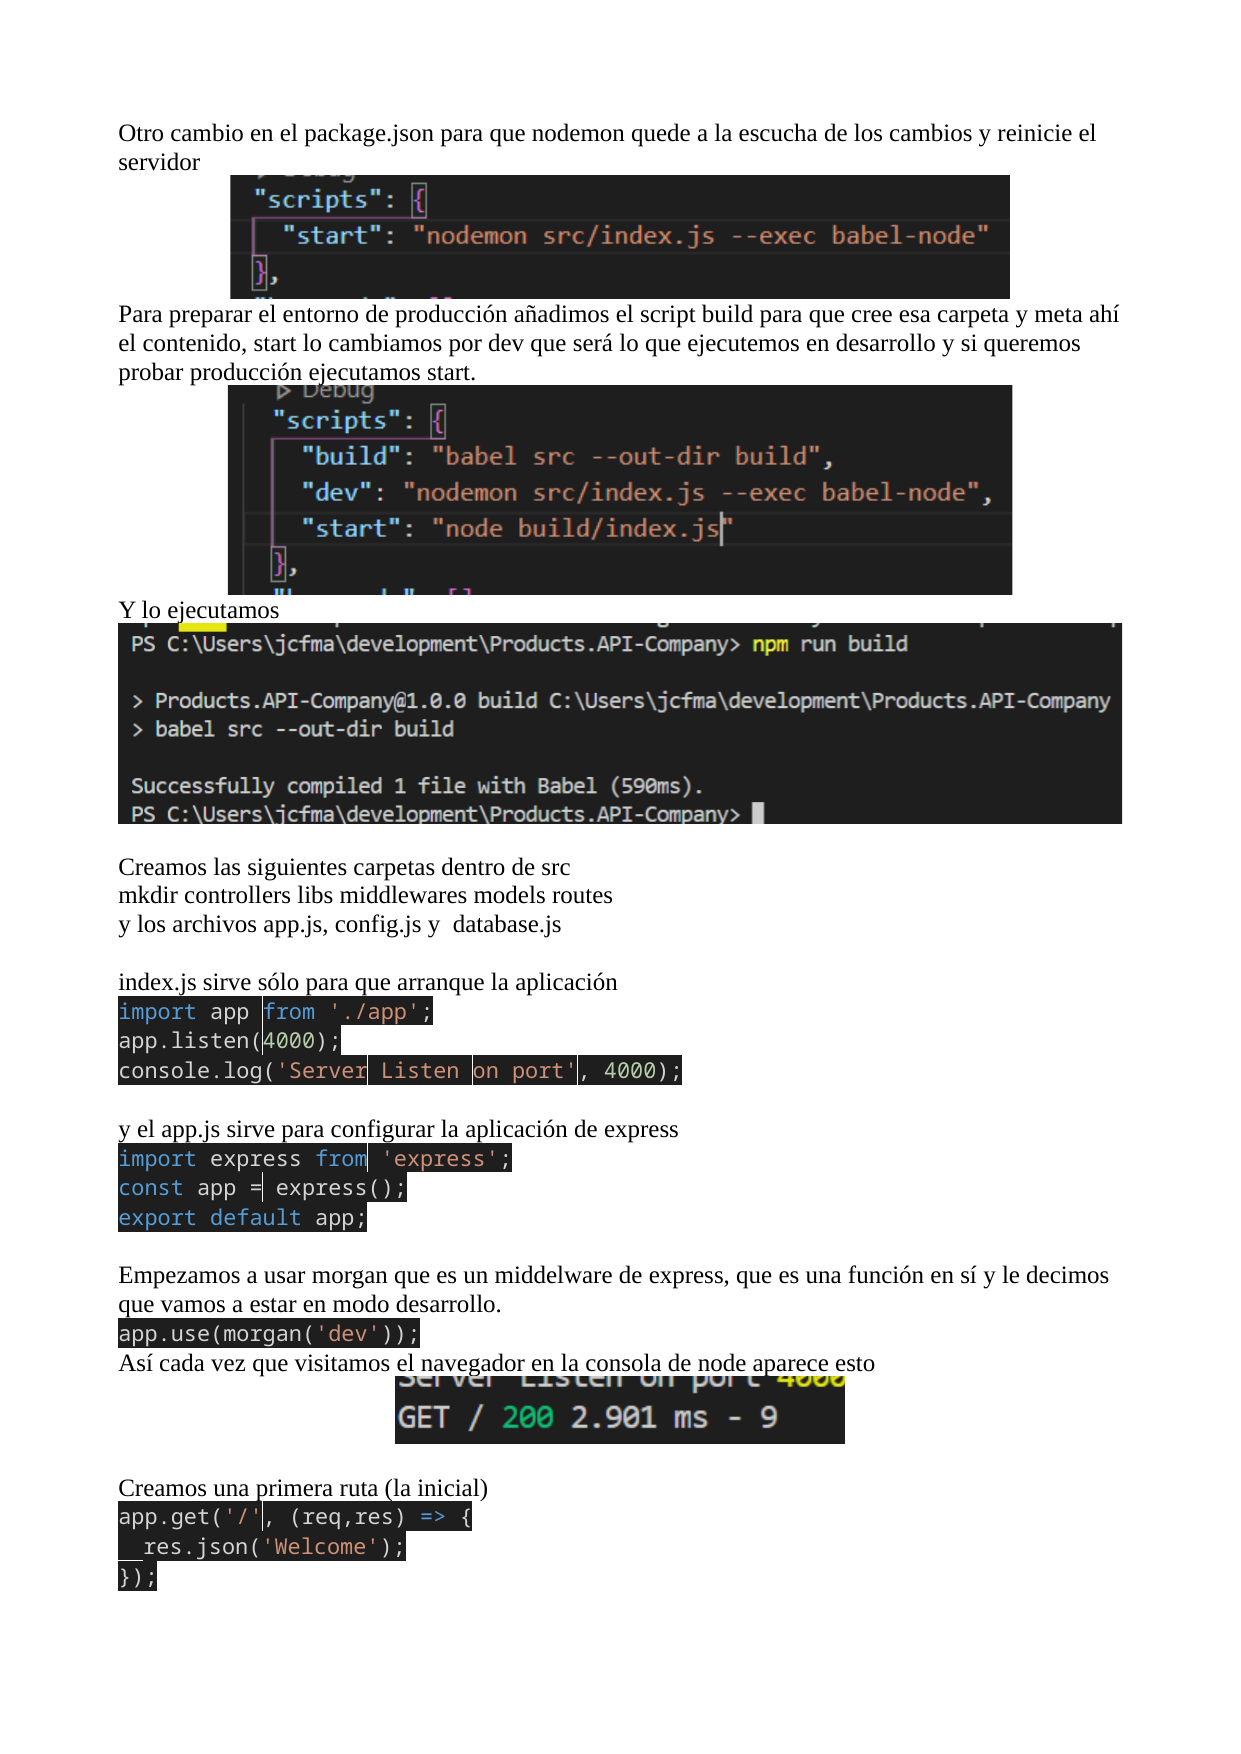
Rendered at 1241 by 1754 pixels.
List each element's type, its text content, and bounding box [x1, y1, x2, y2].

text Empezamos a usar morgan que es un middelware de express, que es una función en sí y le decimos que vamos a estar en modo desarrollo. [118, 1261, 1122, 1318]
text app.listen(4000); [118, 1025, 1122, 1055]
text const app = express(); [118, 1172, 1122, 1202]
text }); [118, 1561, 1122, 1591]
text y el app.js sirve para configurar la aplicación de express [118, 1114, 1122, 1142]
text Y lo ejecutamos [118, 385, 1122, 623]
text index.js sirve sólo para que arranque la aplicación [118, 967, 1122, 996]
picture [230, 175, 1010, 299]
text mkdir controllers libs middlewares models routes [118, 881, 1122, 909]
text import express from 'express'; [118, 1142, 1122, 1172]
text console.log('Server Listen on port', 4000); [118, 1055, 1122, 1085]
text app.use(morgan('dev')); [118, 1318, 1122, 1348]
text Así cada vez que visitamos el navegador en la consola de node aparece esto [118, 1348, 1122, 1377]
text export default app; [118, 1202, 1122, 1232]
text Para preparar el entorno de producción añadimos el script build para que cree esa carpeta y meta ahí el contenido, start lo cambiamos por dev que será lo que ejecutemos en desarrollo y si queremos probar producción ejecutamos start. [118, 176, 1122, 385]
text y los archivos app.js, config.js y database.js [118, 909, 1122, 938]
text app.get('/', (req,res) => { [118, 1501, 1122, 1531]
text Creamos una primera ruta (la inicial) [118, 1473, 1122, 1501]
text res.json('Welcome'); [118, 1531, 1122, 1561]
text import app from './app'; [118, 996, 1122, 1025]
text Otro cambio en el package.json para que nodemon quede a la escucha de los cambios y reinicie el servidor [118, 118, 1122, 176]
text Creamos las siguientes carpetas dentro de src [118, 852, 1122, 881]
picture [118, 623, 1123, 824]
picture [227, 385, 1013, 595]
picture [395, 1376, 845, 1444]
